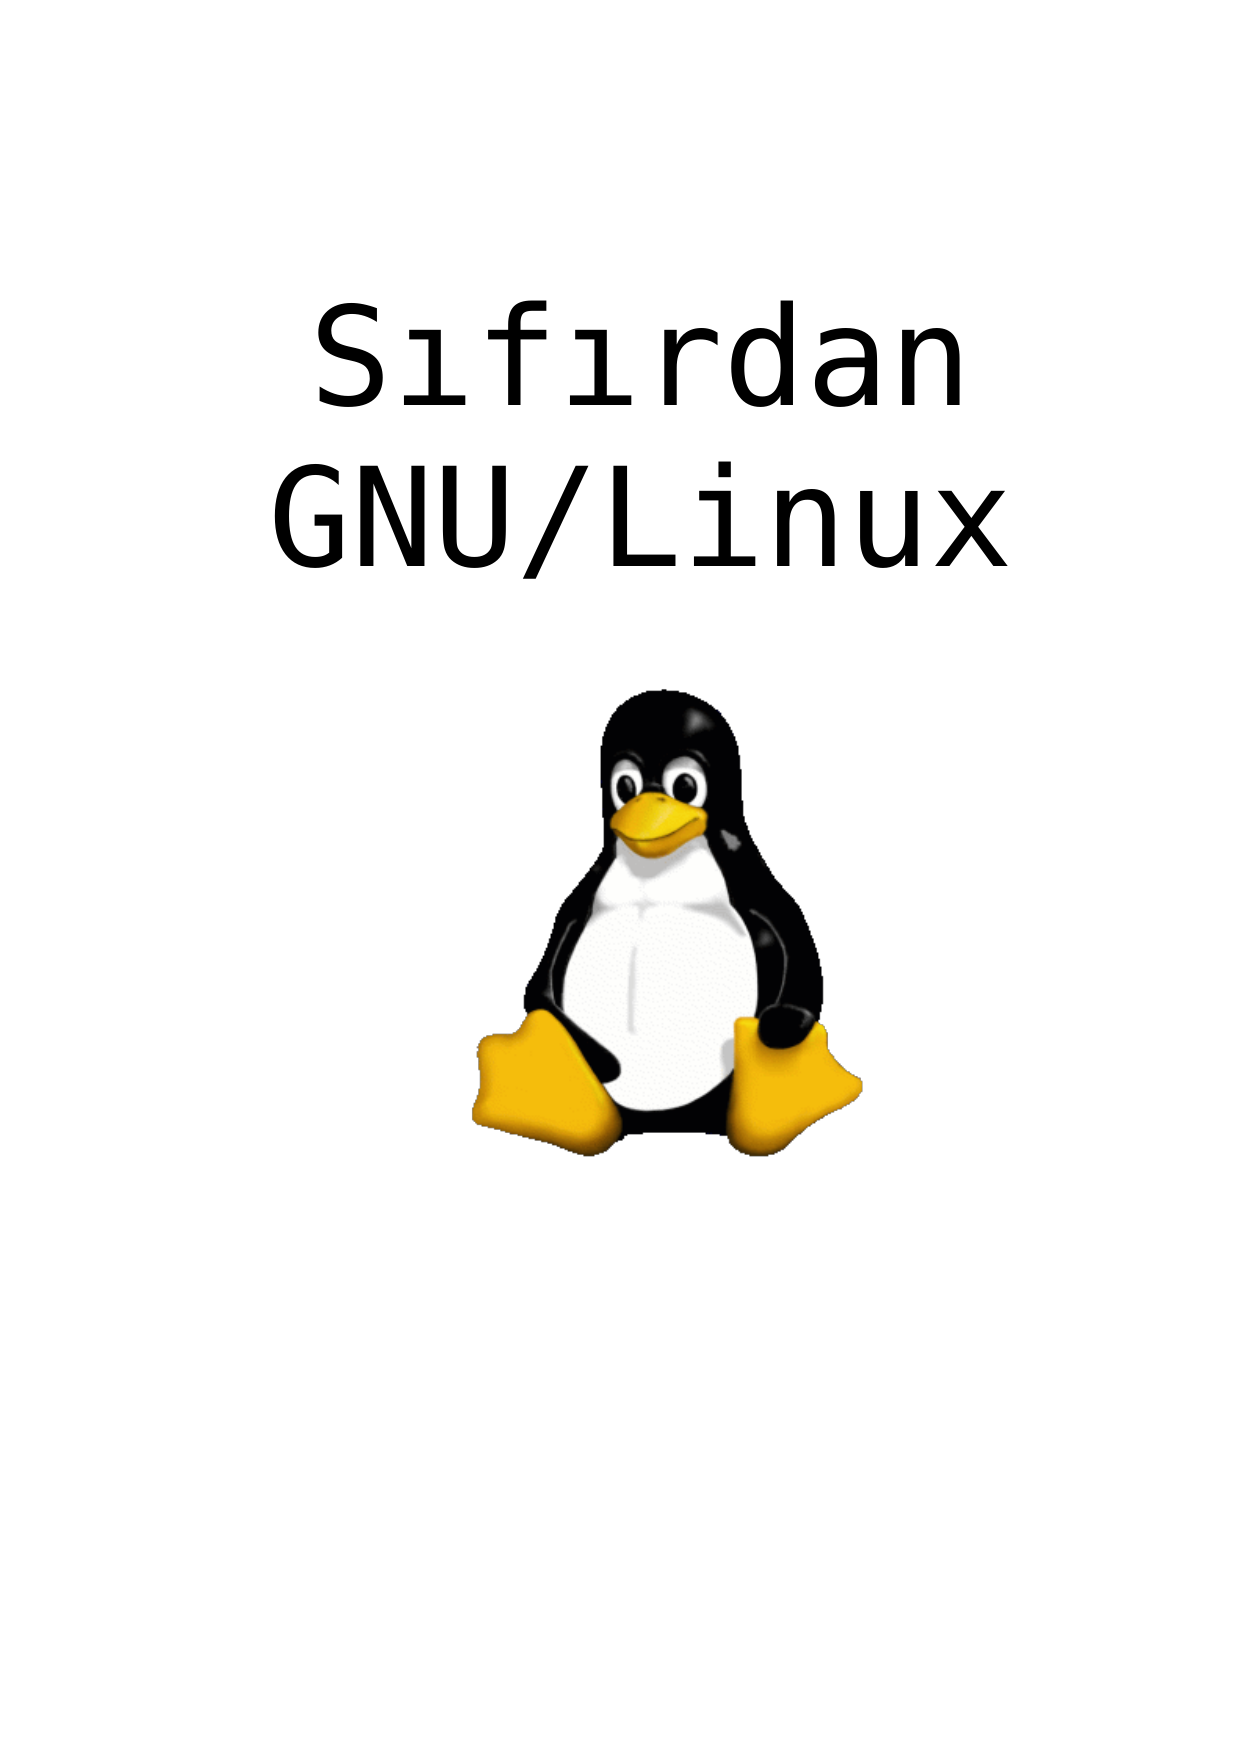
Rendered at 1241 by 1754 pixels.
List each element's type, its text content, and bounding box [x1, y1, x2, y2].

text Sıfırdan GNU/Linux [158, 278, 1123, 598]
picture [460, 677, 875, 1169]
